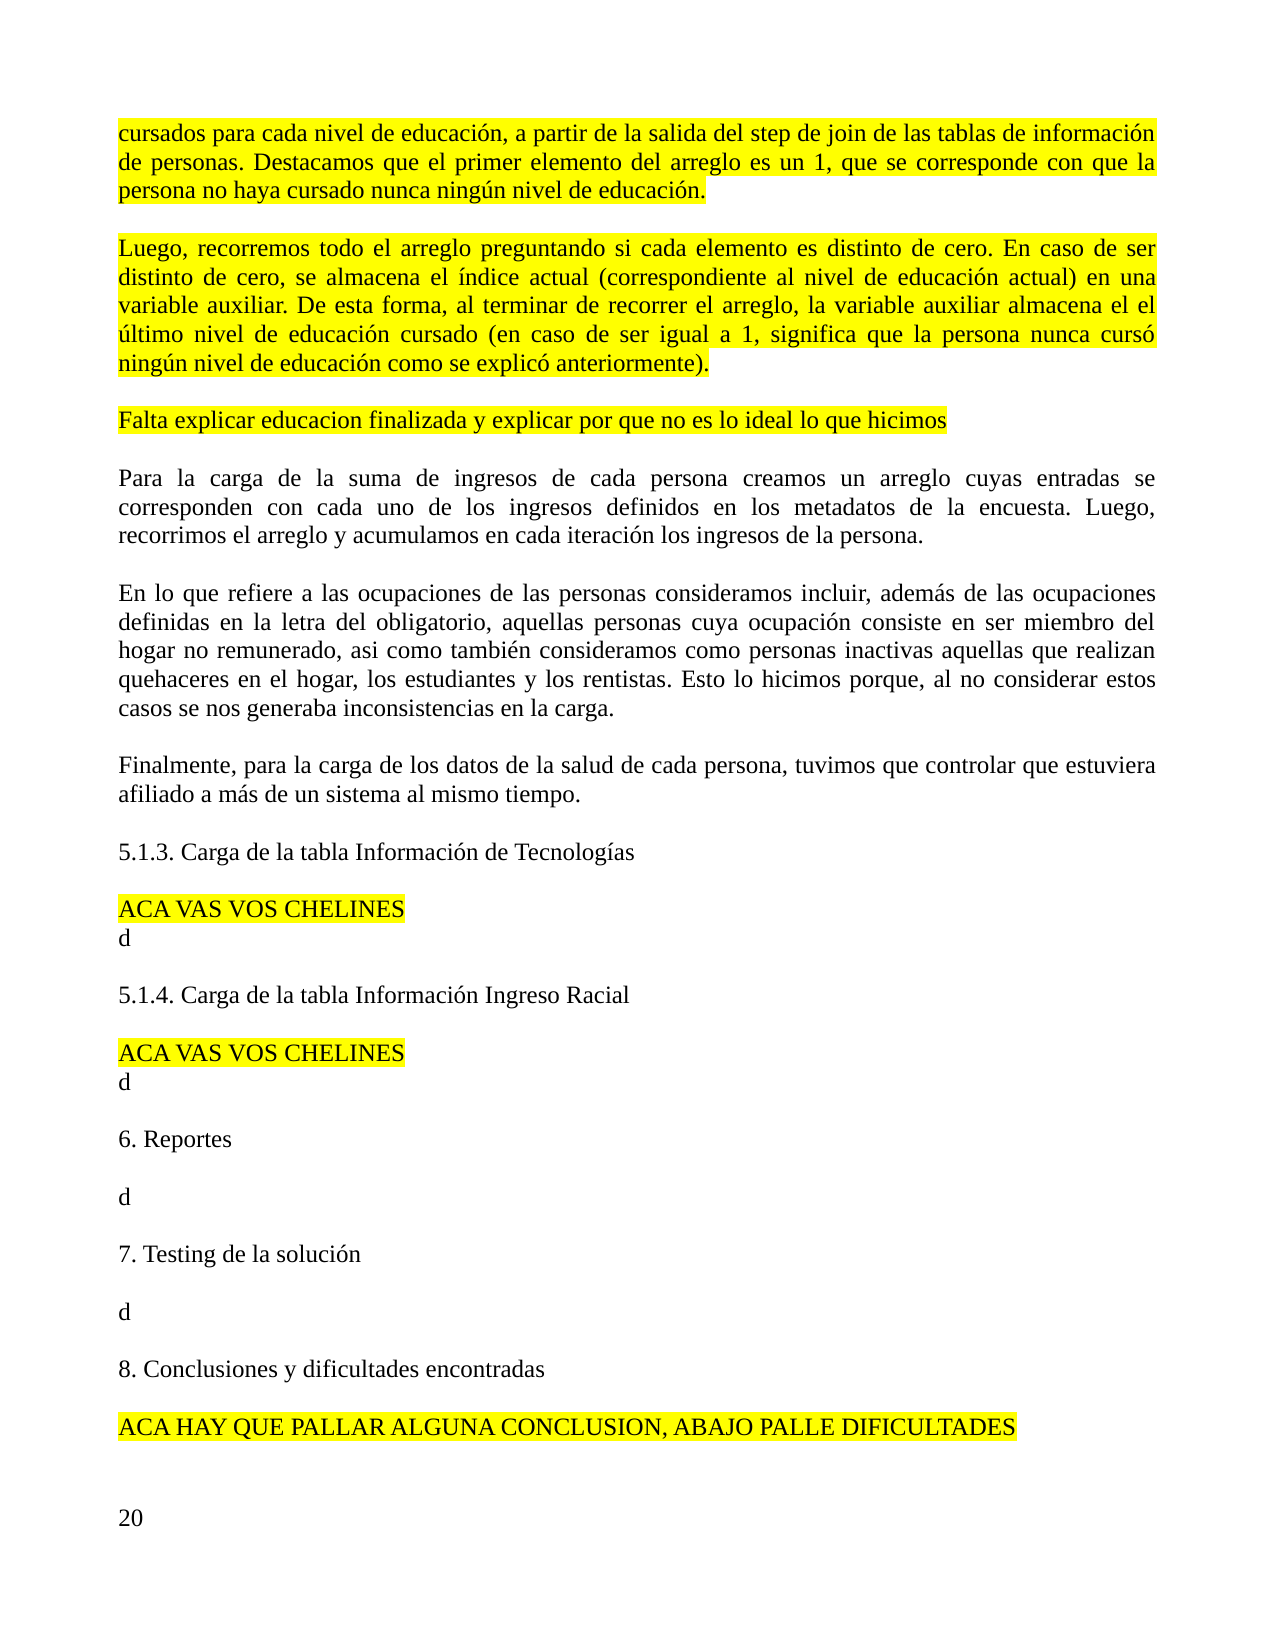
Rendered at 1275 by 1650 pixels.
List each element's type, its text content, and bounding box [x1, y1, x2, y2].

text Falta explicar educacion finalizada y explicar por que no es lo ideal lo que hicimos [118, 406, 1157, 434]
text 7. Testing de la solución [118, 1239, 1157, 1268]
text d [118, 1067, 1157, 1096]
text Luego, recorremos todo el arreglo preguntando si cada elemento es distinto de cero. En caso de ser distinto de cero, se almacena el índice actual (correspondiente al nivel de educación actual) en una variable auxiliar. De esta forma, al terminar de recorrer el arreglo, la variable auxiliar almacena el el último nivel de educación cursado (en caso de ser igual a 1, significa que la persona nunca cursó ningún nivel de educación como se explicó anteriormente). [118, 233, 1157, 377]
text d [118, 1297, 1157, 1326]
text Finalmente, para la carga de los datos de la salud de cada persona, tuvimos que controlar que estuviera afiliado a más de un sistema al mismo tiempo. [118, 751, 1157, 808]
text ACA HAY QUE PALLAR ALGUNA CONCLUSION, ABAJO PALLE DIFICULTADES [118, 1412, 1157, 1441]
text ACA VAS VOS CHELINES [118, 1038, 1157, 1067]
text 5.1.4. Carga de la tabla Información Ingreso Racial [118, 981, 1157, 1009]
text d [118, 923, 1157, 952]
text ACA VAS VOS CHELINES [118, 894, 1157, 923]
text 8. Conclusiones y dificultades encontradas [118, 1354, 1157, 1383]
text 6. Reportes [118, 1124, 1157, 1153]
text En lo que refiere a las ocupaciones de las personas consideramos incluir, además de las ocupaciones definidas en la letra del obligatorio, aquellas personas cuya ocupación consiste en ser miembro del hogar no remunerado, asi como también consideramos como personas inactivas aquellas que realizan quehaceres en el hogar, los estudiantes y los rentistas. Esto lo hicimos porque, al no considerar estos casos se nos generaba inconsistencias en la carga. [118, 578, 1157, 722]
text cursados para cada nivel de educación, a partir de la salida del step de join de las tablas de información de personas. Destacamos que el primer elemento del arreglo es un 1, que se corresponde con que la persona no haya cursado nunca ningún nivel de educación. [118, 118, 1157, 204]
text Para la carga de la suma de ingresos de cada persona creamos un arreglo cuyas entradas se corresponden con cada uno de los ingresos definidos en los metadatos de la encuesta. Luego, recorrimos el arreglo y acumulamos en cada iteración los ingresos de la persona. [118, 463, 1157, 549]
text 5.1.3. Carga de la tabla Información de Tecnologías [118, 837, 1157, 866]
text d [118, 1182, 1157, 1211]
